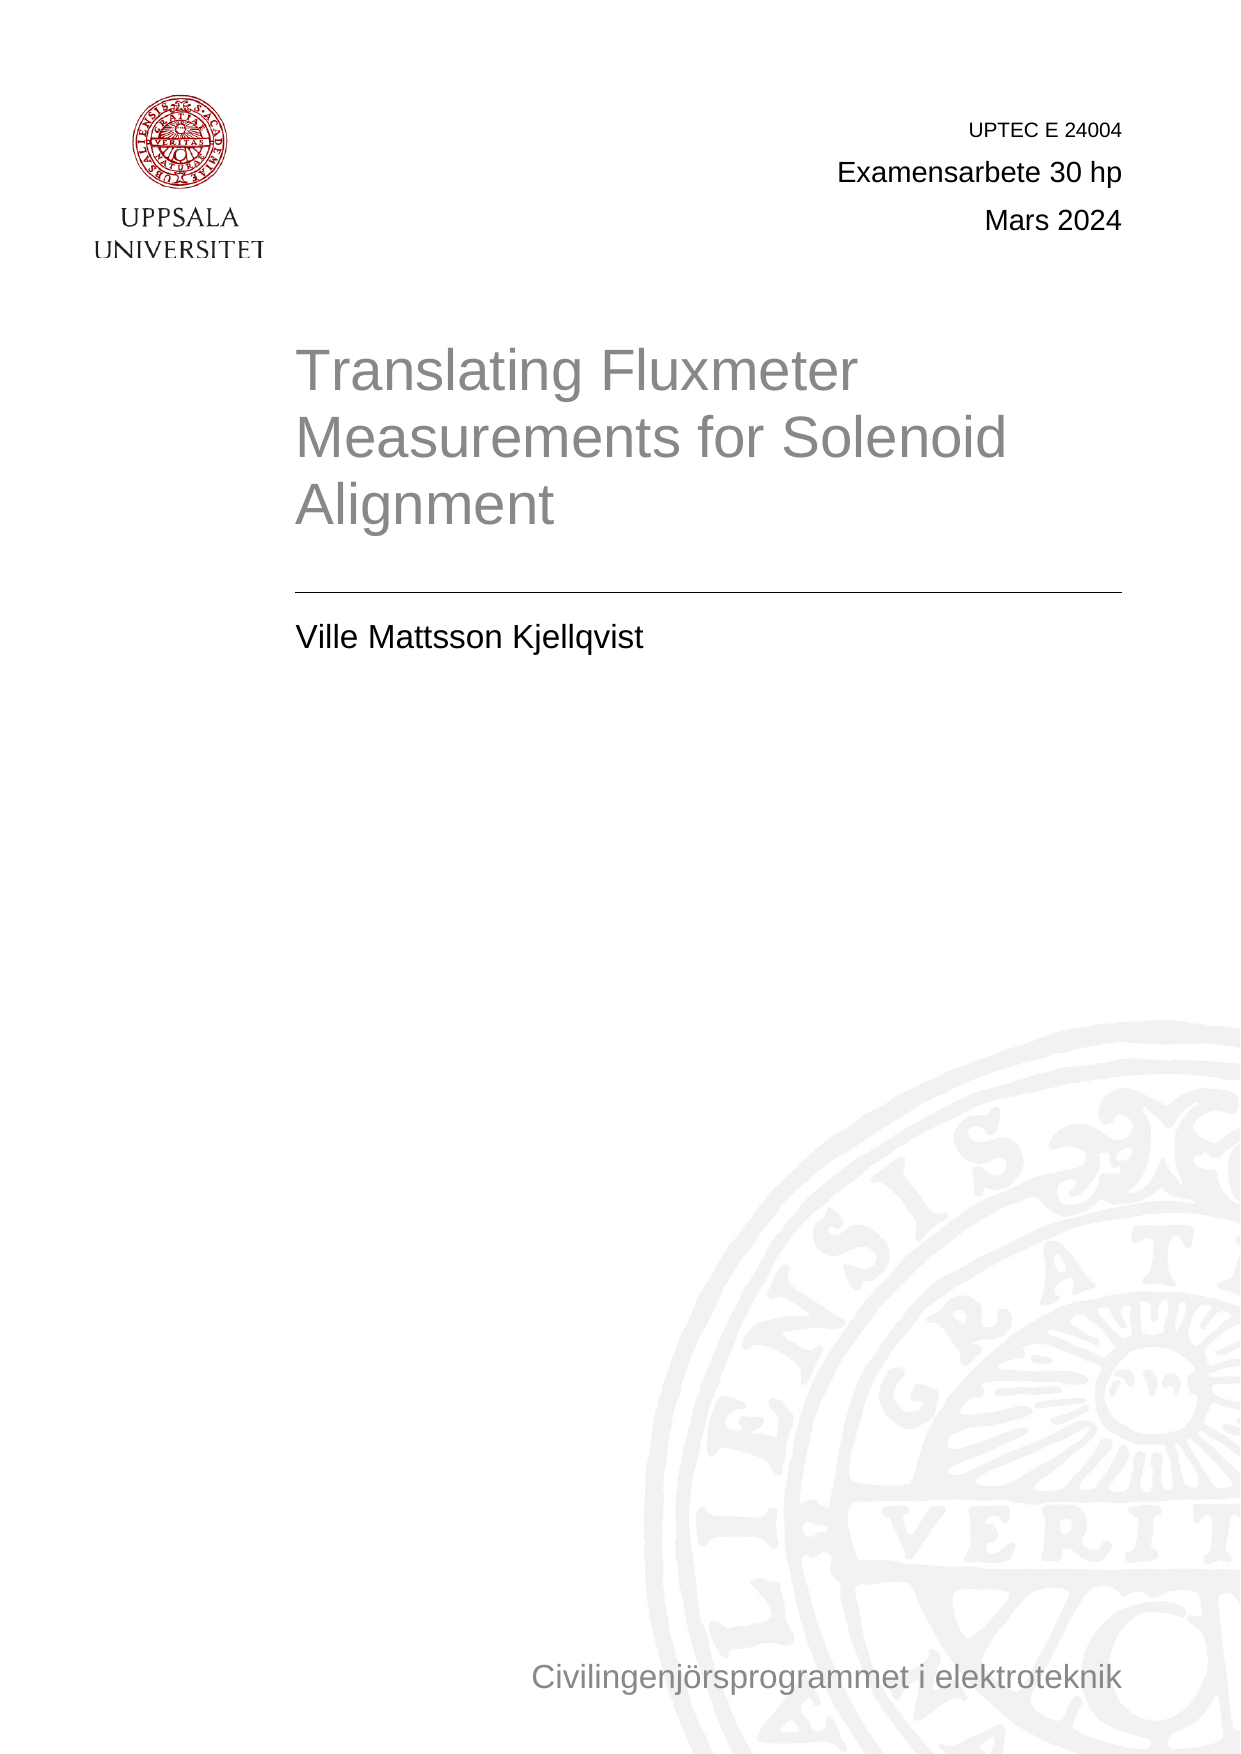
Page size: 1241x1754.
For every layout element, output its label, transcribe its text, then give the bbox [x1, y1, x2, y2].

text Ville Mattsson Kjellqvist [295, 593, 1122, 656]
text Examensarbete 30 hp [148, 154, 1122, 188]
picture [628, 1672, 633, 1686]
picture [628, 1009, 1241, 1754]
text Mars 2024 [148, 203, 1122, 237]
subtitle Translating Fluxmeter Measurements for Solenoid Alignment [295, 335, 1122, 536]
text UPTEC E 24004 [148, 117, 1122, 141]
